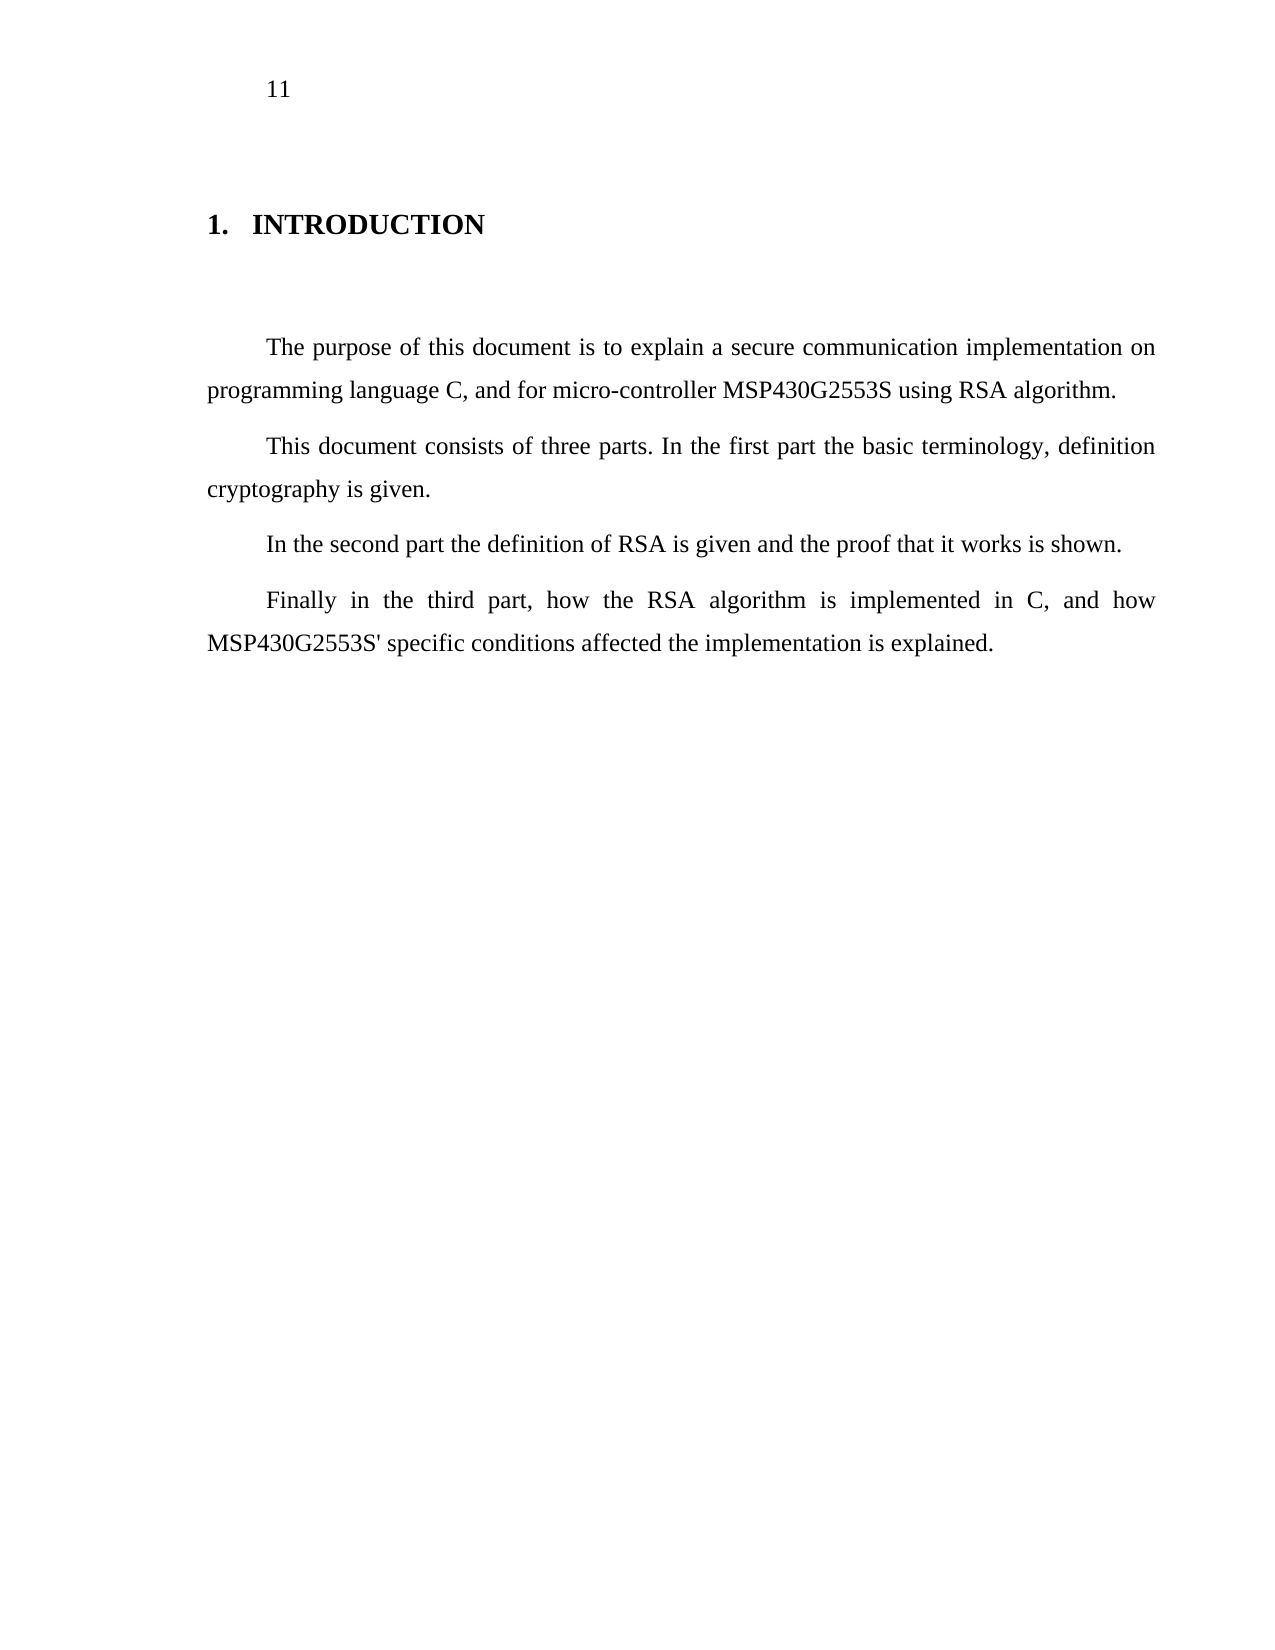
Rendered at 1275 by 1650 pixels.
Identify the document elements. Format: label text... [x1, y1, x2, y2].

text This document consists of three parts. In the first part the basic terminology, definition cryptography is given. [207, 431, 1157, 503]
text Finally in the third part, how the RSA algorithm is implemented in C, and how MSP430G2553S' specific conditions affected the implementation is explained. [207, 585, 1157, 657]
subtitle INTRODUCTION [207, 207, 1157, 240]
text The purpose of this document is to explain a secure communication implementation on programming language C, and for micro-controller MSP430G2553S using RSA algorithm. [207, 332, 1157, 404]
text In the second part the definition of RSA is given and the proof that it works is shown. [207, 529, 1157, 558]
